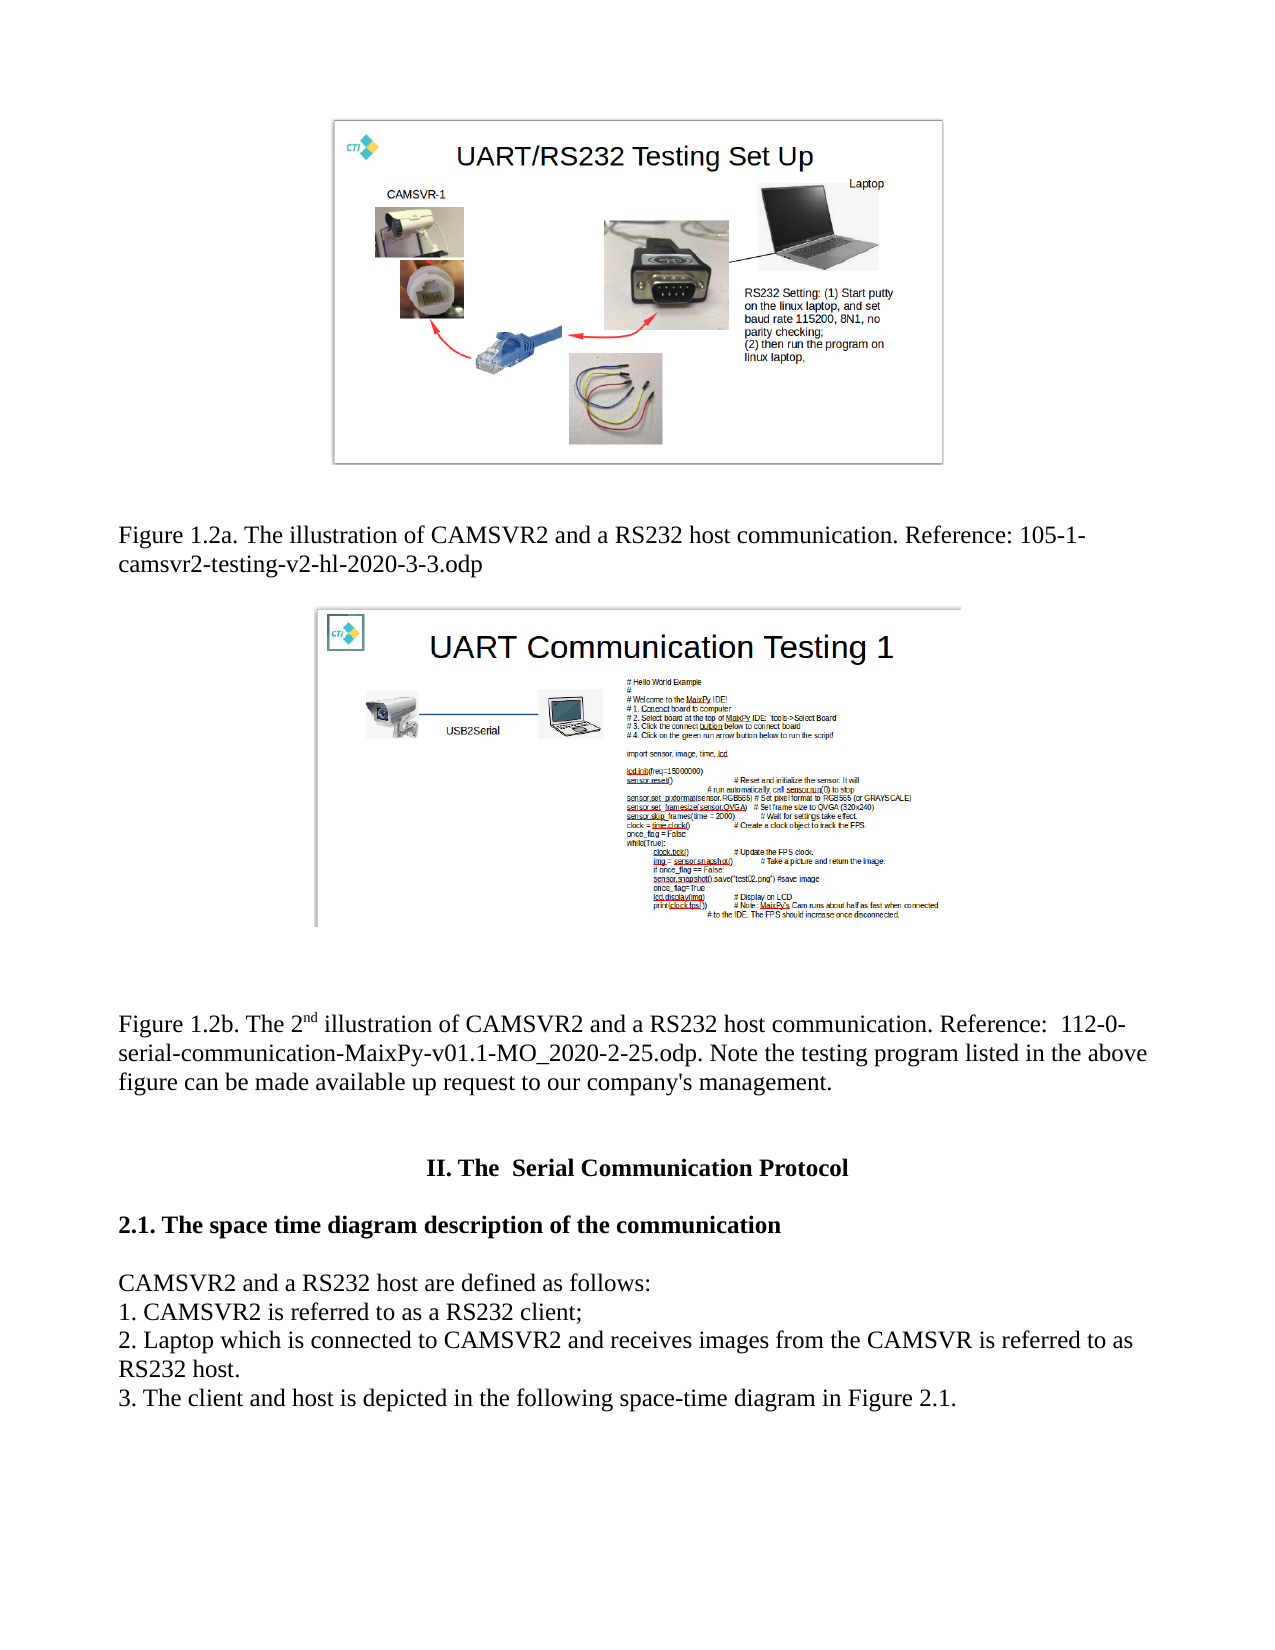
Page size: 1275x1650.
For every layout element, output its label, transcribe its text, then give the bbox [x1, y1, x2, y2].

text Figure 1.2b. The 2nd illustration of CAMSVR2 and a RS232 host communication. Reference: 112-0-serial-communication-MaixPy-v01.1-MO_2020-2-25.odp. Note the testing program listed in the above figure can be made available up request to our company's management. [118, 1009, 1157, 1096]
text 1. CAMSVR2 is referred to as a RS232 client; [118, 1297, 1157, 1326]
picture [314, 606, 961, 927]
text CAMSVR2 and a RS232 host are defined as follows: [118, 1268, 1157, 1297]
text 2. Laptop which is connected to CAMSVR2 and receives images from the CAMSVR is referred to as RS232 host. [118, 1326, 1157, 1383]
picture [331, 118, 944, 465]
text Figure 1.2a. The illustration of CAMSVR2 and a RS232 host communication. Reference: 105-1-camsvr2-testing-v2-hl-2020-3-3.odp [118, 521, 1157, 578]
text II. The Serial Communication Protocol [118, 1153, 1157, 1182]
text 3. The client and host is depicted in the following space-time diagram in Figure 2.1. [118, 1383, 1157, 1412]
text 2.1. The space time diagram description of the communication [118, 1211, 1157, 1239]
